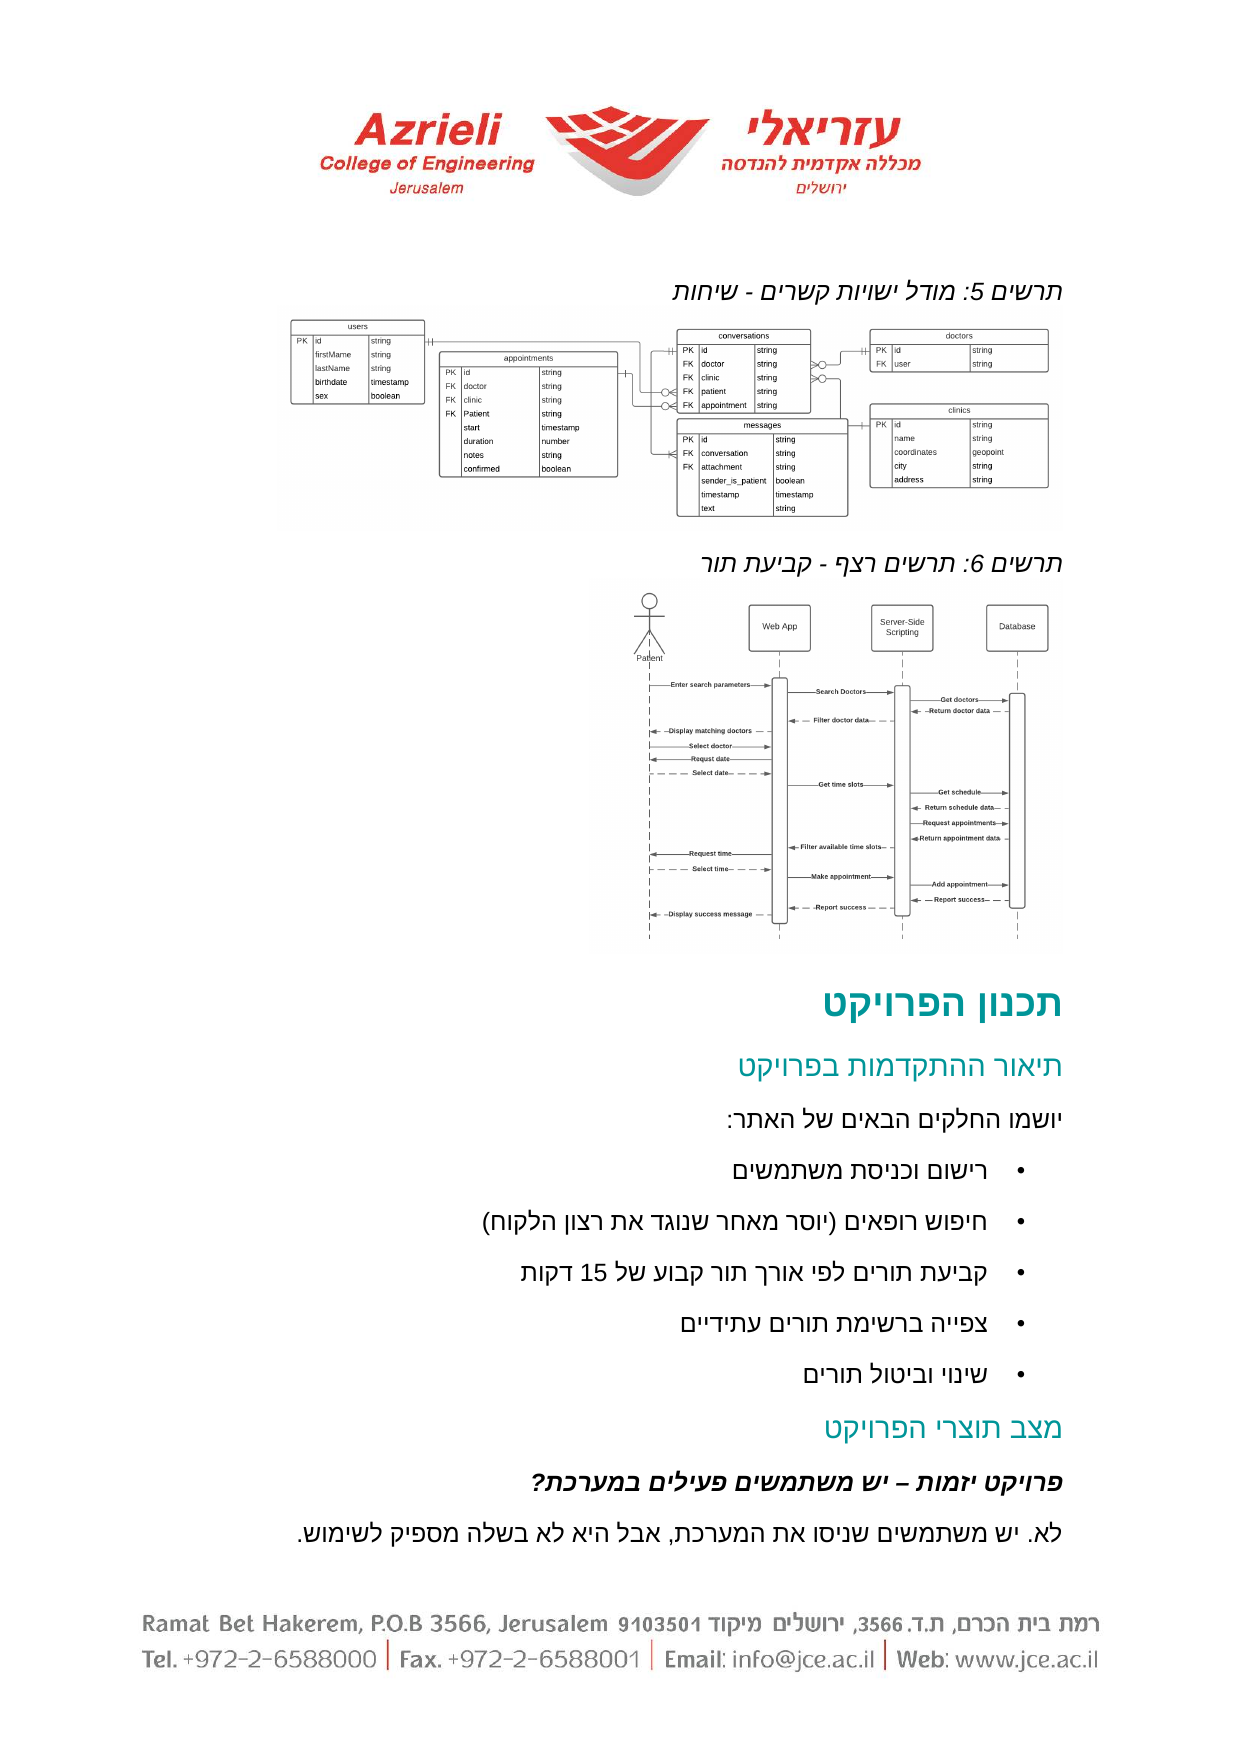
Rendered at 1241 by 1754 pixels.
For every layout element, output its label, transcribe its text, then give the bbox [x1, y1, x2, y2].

subtitle תכנון הפרויקט [177, 981, 1063, 1024]
text פרויקט יזמות – יש משתמשים פעילים במערכת? [177, 1468, 1063, 1496]
subtitle מצב תוצרי הפרויקט [177, 1411, 1063, 1445]
list שינוי וביטול תורים [177, 1360, 1026, 1389]
picture [107, 1593, 1133, 1702]
picture [42, 44, 1199, 221]
list חיפוש רופאים (יוסר מאחר שנוגד את רצון הלקוח) [177, 1207, 1026, 1236]
list צפייה ברשימת תורים עתידיים [177, 1309, 1026, 1338]
text תרשים 5: מודל ישויות קשרים - שיחות [277, 277, 1063, 305]
subtitle תיאור ההתקדמות בפרויקט [177, 1048, 1063, 1082]
list רישום וכניסת משתמשים [177, 1156, 1026, 1185]
text תרשים 6: תרשים רצף - קביעת תור [589, 549, 1063, 578]
text יושמו החלקים הבאים של האתר: [177, 1105, 1063, 1134]
picture [589, 578, 1063, 954]
picture [277, 305, 1063, 531]
list קביעת תורים לפי אורך תור קבוע של 15 דקות [177, 1258, 1026, 1287]
text לא. יש משתמשים שניסו את המערכת, אבל היא לא בשלה מספיק לשימוש. [177, 1518, 1063, 1547]
